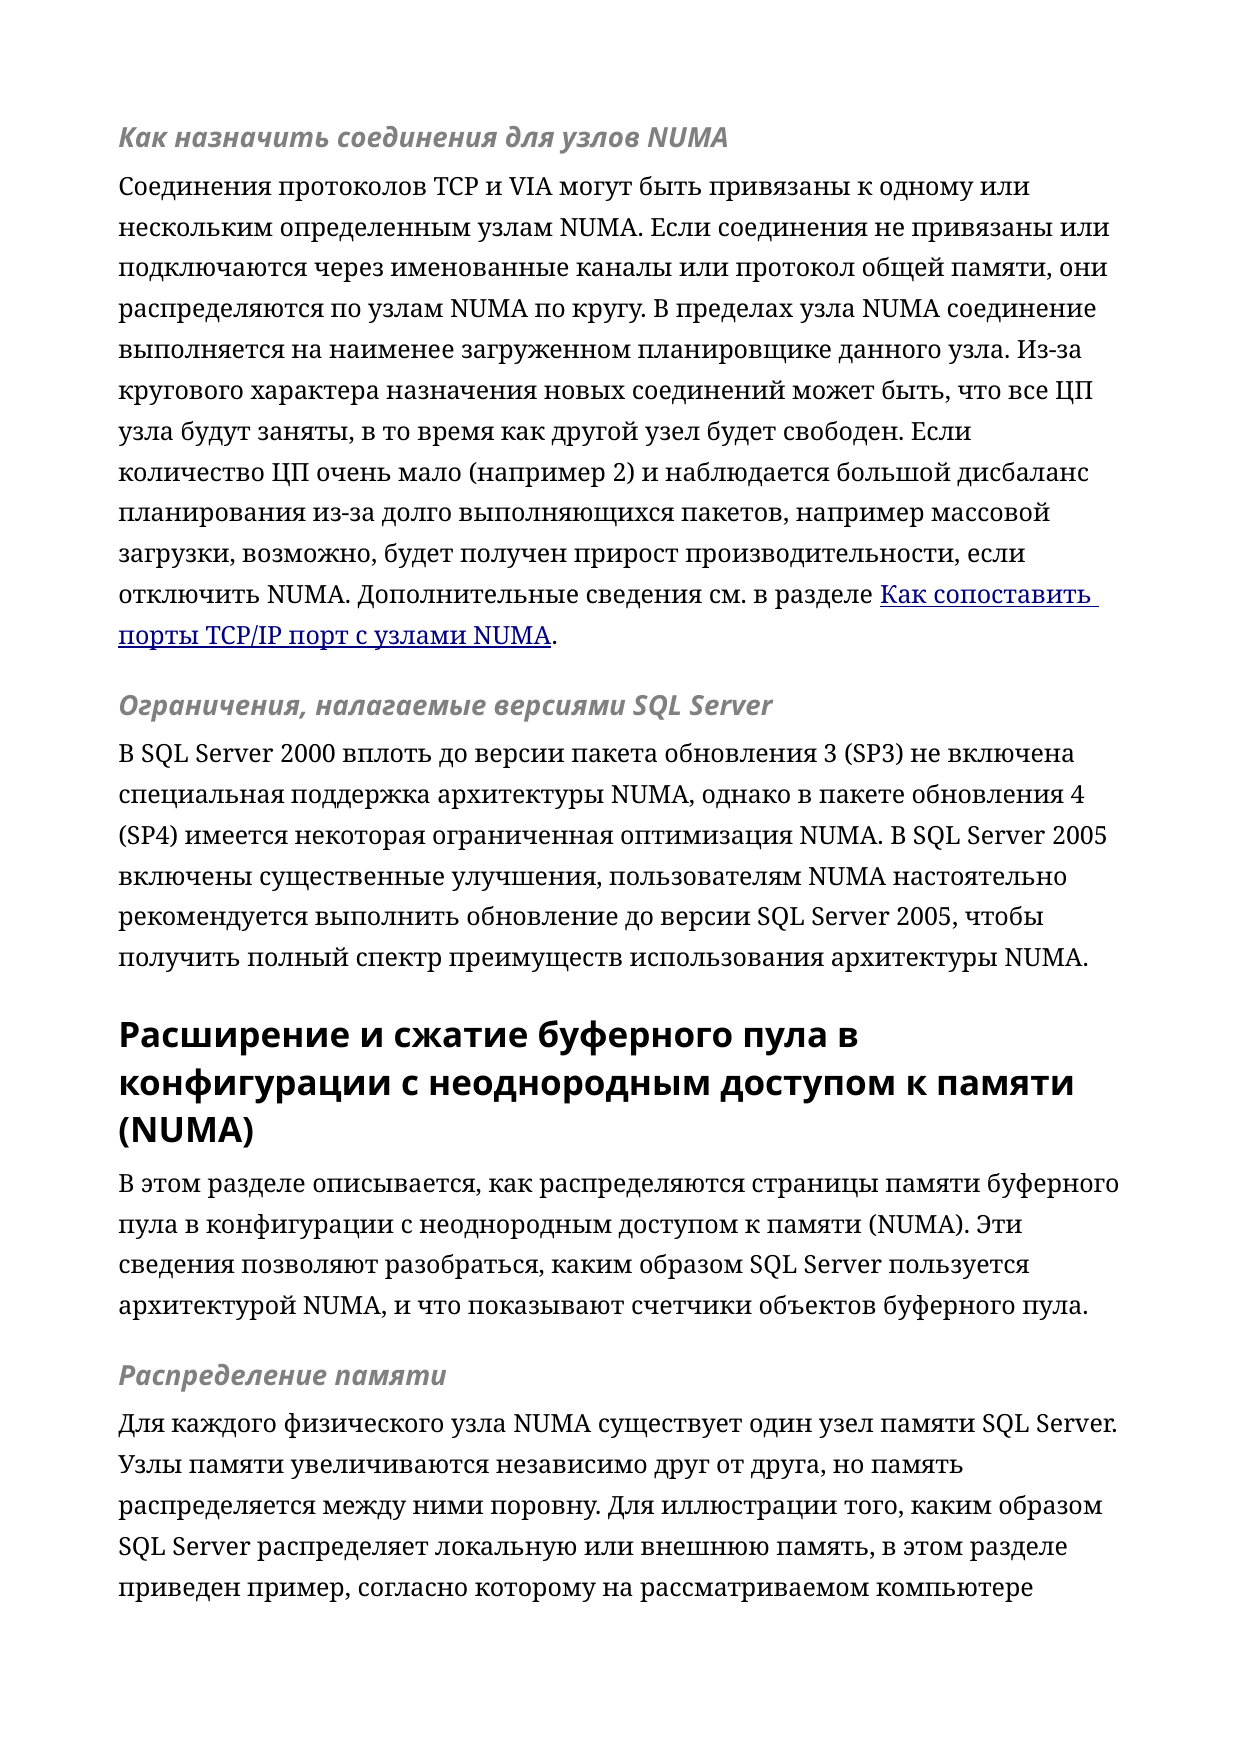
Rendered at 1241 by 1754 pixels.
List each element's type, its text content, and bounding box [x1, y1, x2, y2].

subtitle Распределение памяти [118, 1356, 1122, 1393]
text В SQL Server 2000 вплоть до версии пакета обновления 3 (SP3) не включена специальная поддержка архитектуры NUMA, однако в пакете обновления 4 (SP4) имеется некоторая ограниченная оптимизация NUMA. В SQL Server 2005 включены существенные улучшения, пользователям NUMA настоятельно рекомендуется выполнить обновление до версии SQL Server 2005, чтобы получить полный спектр преимуществ использования архитектуры NUMA. [118, 736, 1122, 974]
text В этом разделе описывается, как распределяются страницы памяти буферного пула в конфигурации с неоднородным доступом к памяти (NUMA). Эти сведения позволяют разобраться, каким образом SQL Server пользуется архитектурой NUMA, и что показывают счетчики объектов буферного пула. [118, 1165, 1122, 1322]
subtitle Ограничения, налагаемые версиями SQL Server [118, 685, 1122, 723]
text Для каждого физического узла NUMA существует один узел памяти SQL Server. Узлы памяти увеличиваются независимо друг от друга, но память распределяется между ними поровну. Для иллюстрации того, каким образом SQL Server распределяет локальную или внешнюю память, в этом разделе приведен пример, согласно которому на рассматриваемом компьютере [118, 1406, 1122, 1603]
subtitle Как назначить соединения для узлов NUMA [118, 118, 1122, 156]
subtitle Расширение и сжатие буферного пула в конфигурации с неоднородным доступом к памяти (NUMA) [118, 1010, 1122, 1153]
text Соединения протоколов TCP и VIA могут быть привязаны к одному или нескольким определенным узлам NUMA. Если соединения не привязаны или подключаются через именованные каналы или протокол общей памяти, они распределяются по узлам NUMA по кругу. В пределах узла NUMA соединение выполняется на наименее загруженном планировщике данного узла. Из-за кругового характера назначения новых соединений может быть, что все ЦП узла будут заняты, в то время как другой узел будет свободен. Если количество ЦП очень мало (например 2) и наблюдается большой дисбаланс планирования из-за долго выполняющихся пакетов, например массовой загрузки, возможно, будет получен прирост производительности, если отключить NUMA. Дополнительные сведения см. в разделе Как сопоставить порты TCP/IP порт с узлами NUMA. [118, 168, 1122, 652]
